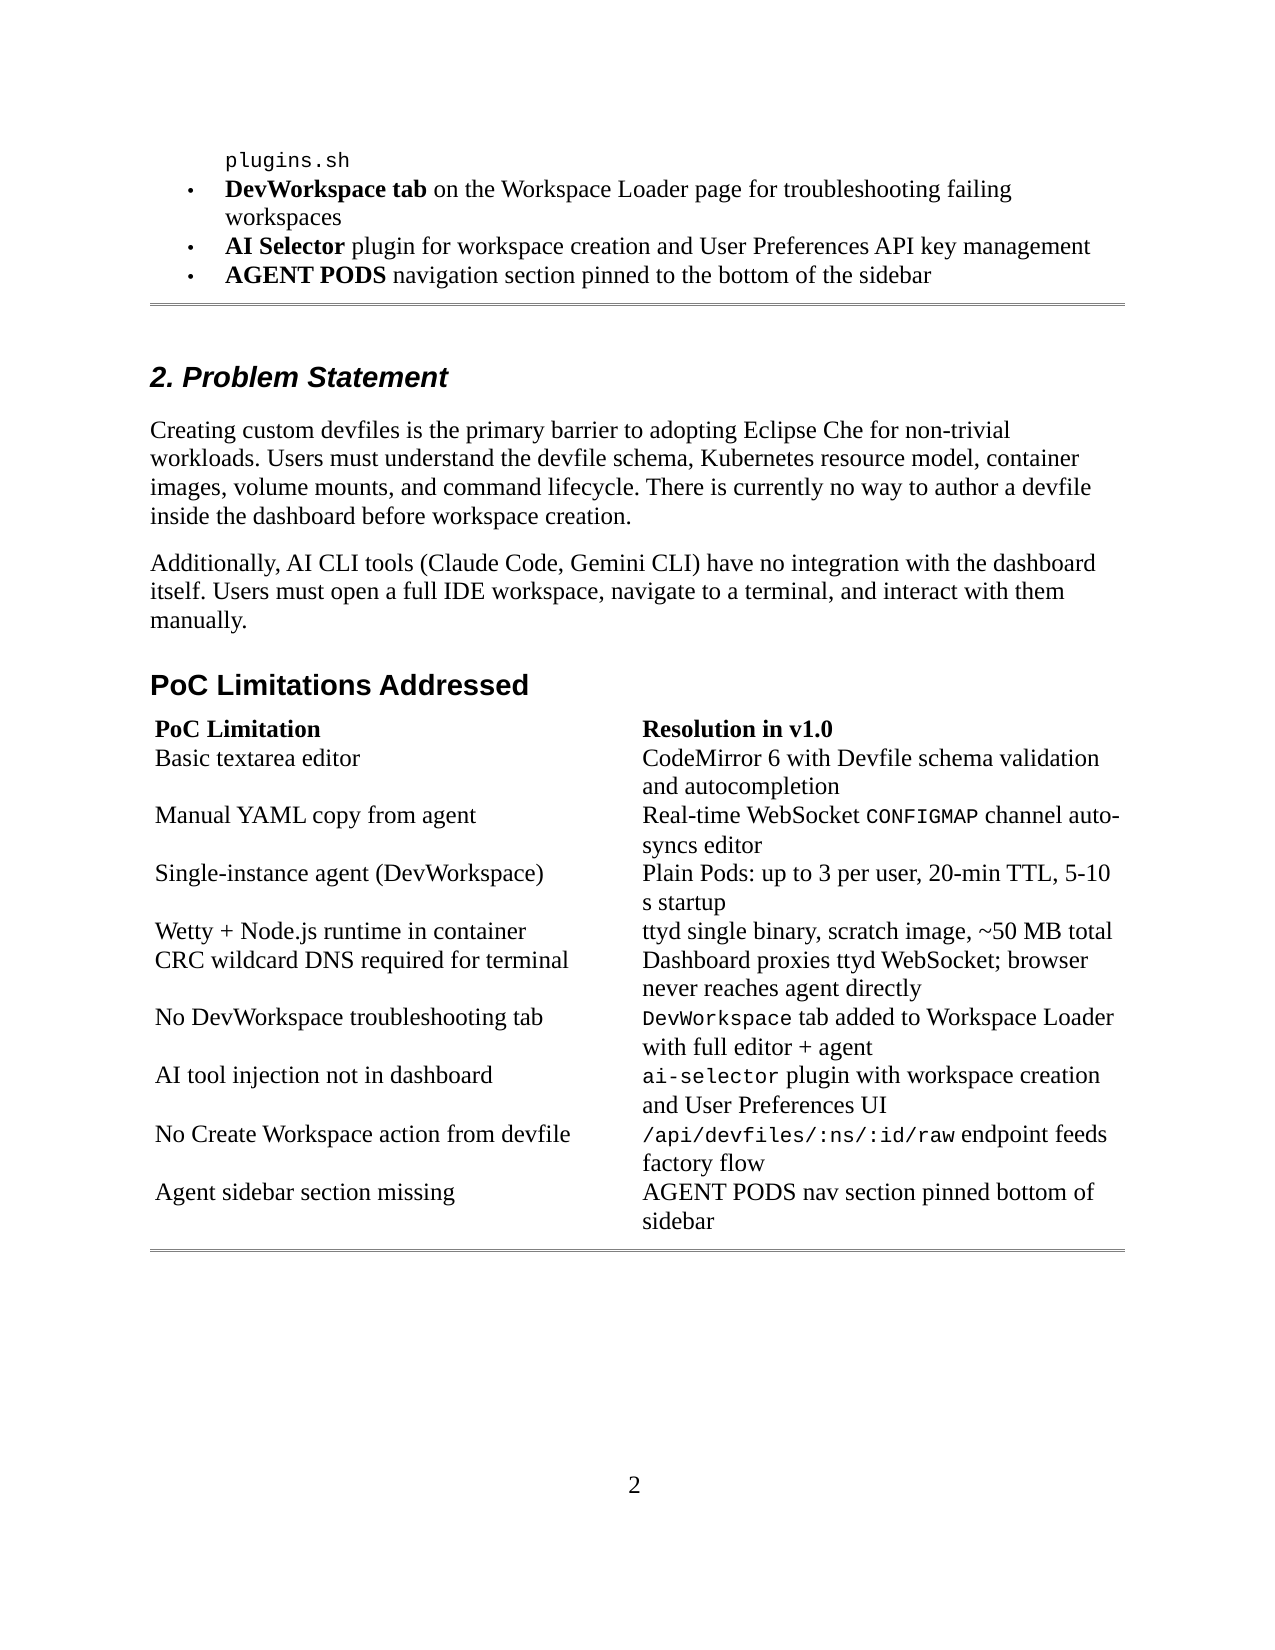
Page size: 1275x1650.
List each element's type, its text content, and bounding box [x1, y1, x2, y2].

table_cell Plain Pods: up to 3 per user, 20-min TTL, 5-10 s startup [638, 859, 1125, 916]
table_cell /api/devfiles/:ns/:id/raw endpoint feeds factory flow [638, 1119, 1125, 1177]
list plugins.sh [187, 150, 1125, 174]
text Additionally, AI CLI tools (Claude Code, Gemini CLI) have no integration with the dashboard itself. Users must open a full IDE workspace, navigate to a terminal, and interact with them manually. [150, 548, 1125, 634]
table_cell ai-selector plugin with workspace creation and User Preferences UI [638, 1061, 1125, 1119]
table_cell Real-time WebSocket CONFIGMAP channel auto-syncs editor [638, 800, 1125, 858]
table_cell No Create Workspace action from devfile [150, 1119, 637, 1177]
table_cell Dashboard proxies ttyd WebSocket; browser never reaches agent directly [638, 945, 1125, 1002]
list AI Selector plugin for workspace creation and User Preferences API key management [187, 231, 1125, 260]
table_cell DevWorkspace tab added to Workspace Loader with full editor + agent [638, 1002, 1125, 1061]
table_cell Single-instance agent (DevWorkspace) [150, 859, 637, 916]
table_cell Agent sidebar section missing [150, 1177, 637, 1235]
list DevWorkspace tab on the Workspace Loader page for troubleshooting failing workspaces [187, 174, 1125, 231]
table_cell ttyd single binary, scratch image, ~50 MB total [638, 916, 1125, 945]
table_cell AGENT PODS nav section pinned bottom of sidebar [638, 1177, 1125, 1235]
table_cell CodeMirror 6 with Devfile schema validation and autocompletion [638, 743, 1125, 800]
list AGENT PODS navigation section pinned to the bottom of the sidebar [187, 260, 1125, 289]
table_cell Wetty + Node.js runtime in container [150, 916, 637, 945]
table_cell Basic textarea editor [150, 743, 637, 800]
table_header Resolution in v1.0 [638, 714, 1125, 743]
table_cell CRC wildcard DNS required for terminal [150, 945, 637, 1002]
table_cell AI tool injection not in dashboard [150, 1061, 637, 1119]
subtitle PoC Limitations Addressed [150, 668, 1125, 701]
table_cell Manual YAML copy from agent [150, 800, 637, 858]
table_header PoC Limitation [150, 714, 637, 743]
table_cell No DevWorkspace troubleshooting tab [150, 1002, 637, 1061]
text Creating custom devfiles is the primary barrier to adopting Eclipse Che for non-trivial workloads. Users must understand the devfile schema, Kubernetes resource model, container images, volume mounts, and command lifecycle. There is currently no way to author a devfile inside the dashboard before workspace creation. [150, 415, 1125, 530]
subtitle 2. Problem Statement [150, 360, 1125, 393]
